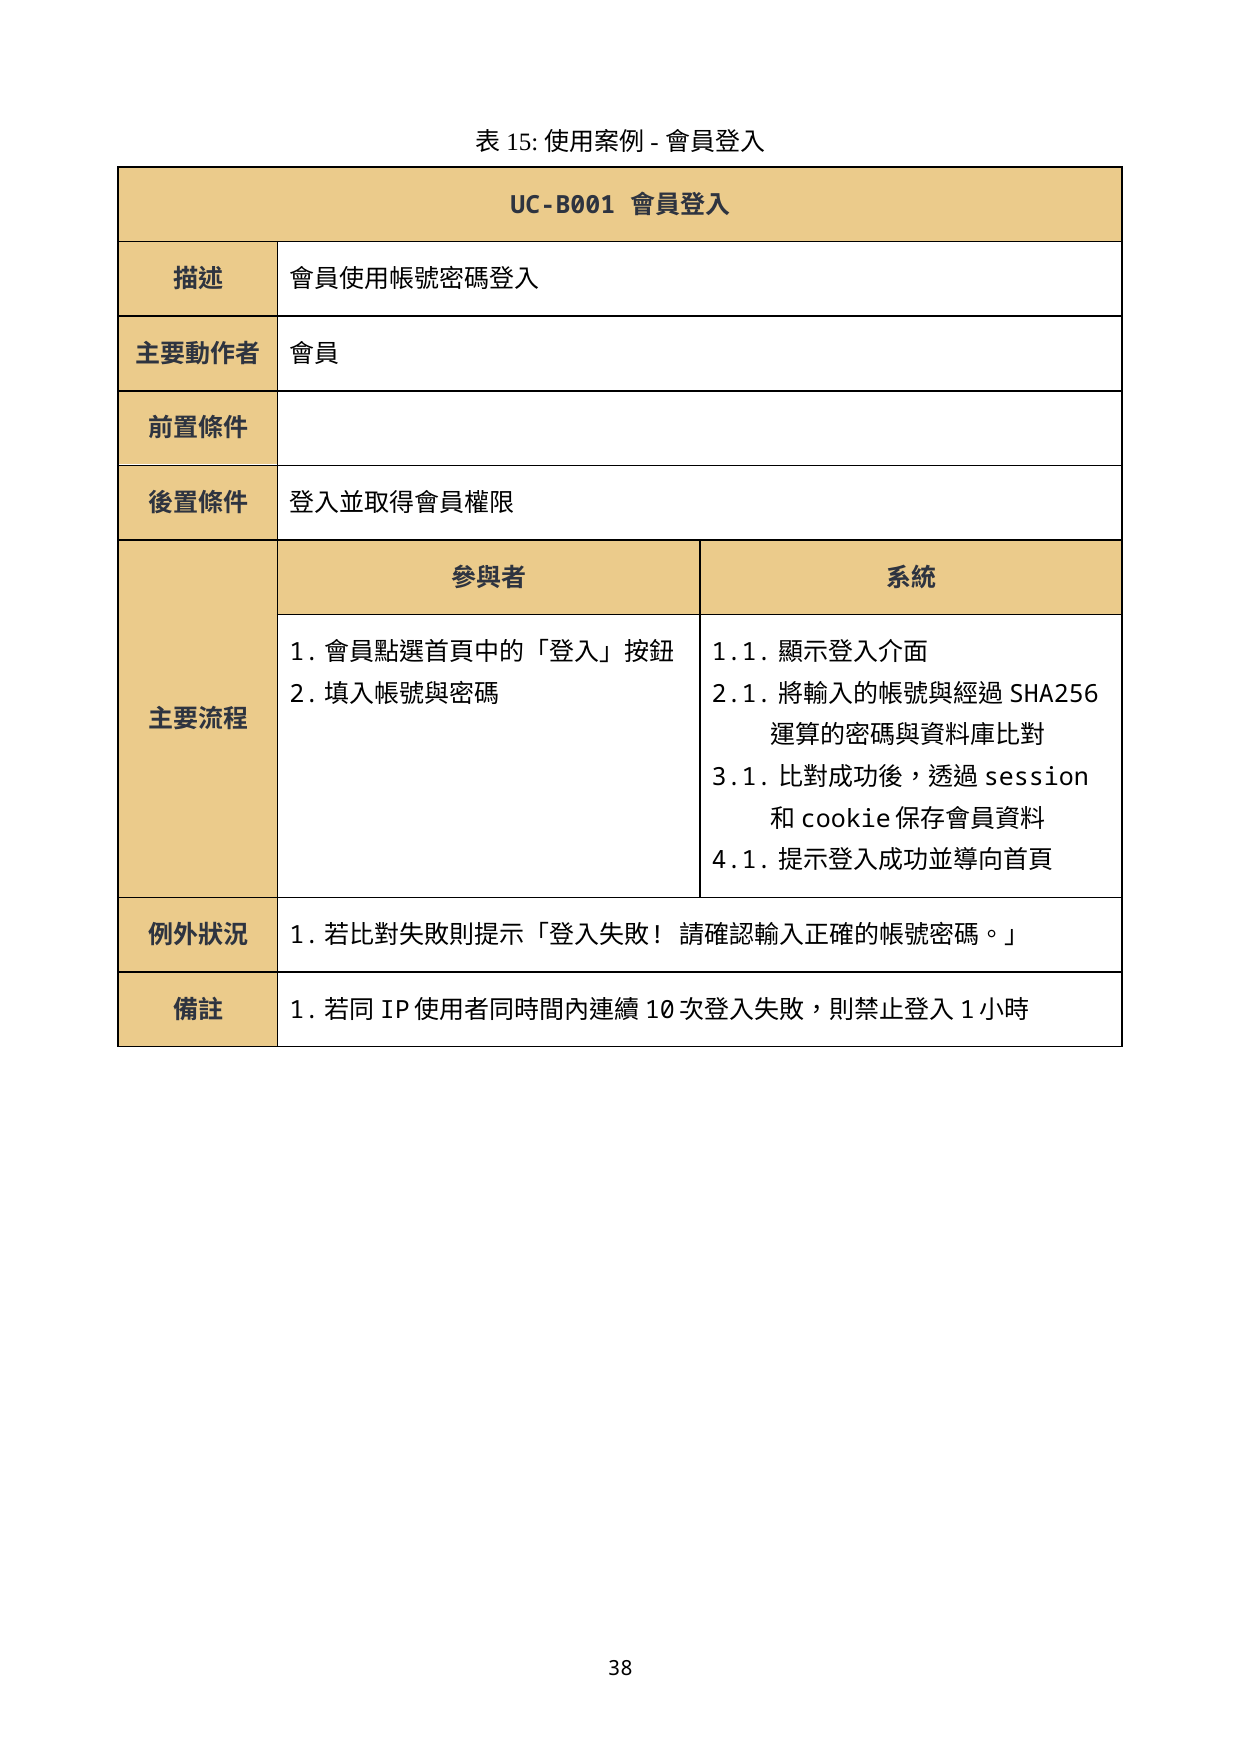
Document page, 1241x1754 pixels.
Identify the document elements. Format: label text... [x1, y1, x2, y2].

table_cell 主要動作者 [119, 317, 277, 390]
table_cell 前置條件 [119, 392, 277, 464]
table_cell 主要流程 [119, 541, 277, 897]
table_cell 顯示登入介面 將輸入的帳號與經過SHA256運算的密碼與資料庫比對 比對成功後，透過session和cookie保存會員資料 提示登入成功並導向首頁 [701, 615, 1121, 897]
text 表 15: 使用案例 - 會員登入 [118, 121, 1122, 158]
table_cell 備註 [119, 973, 277, 1046]
table_cell [278, 392, 1121, 464]
table_cell 例外狀況 [119, 898, 277, 971]
table_cell 會員 [278, 317, 1121, 390]
table_cell 後置條件 [119, 466, 277, 539]
table_cell 若同IP使用者同時間內連續10次登入失敗，則禁止登入1小時 [278, 973, 1121, 1046]
table_cell 參與者 [278, 541, 699, 614]
table_cell 若比對失敗則提示「登入失敗! 請確認輸入正確的帳號密碼。」 [278, 898, 1121, 971]
table_header UC-B001 會員登入 [119, 168, 1121, 241]
table_cell 登入並取得會員權限 [278, 466, 1121, 539]
table_cell 描述 [119, 242, 277, 315]
table_cell 會員使用帳號密碼登入 [278, 242, 1121, 315]
table_cell 會員點選首頁中的「登入」按鈕 填入帳號與密碼 [278, 615, 699, 897]
table_cell 系統 [701, 541, 1121, 614]
